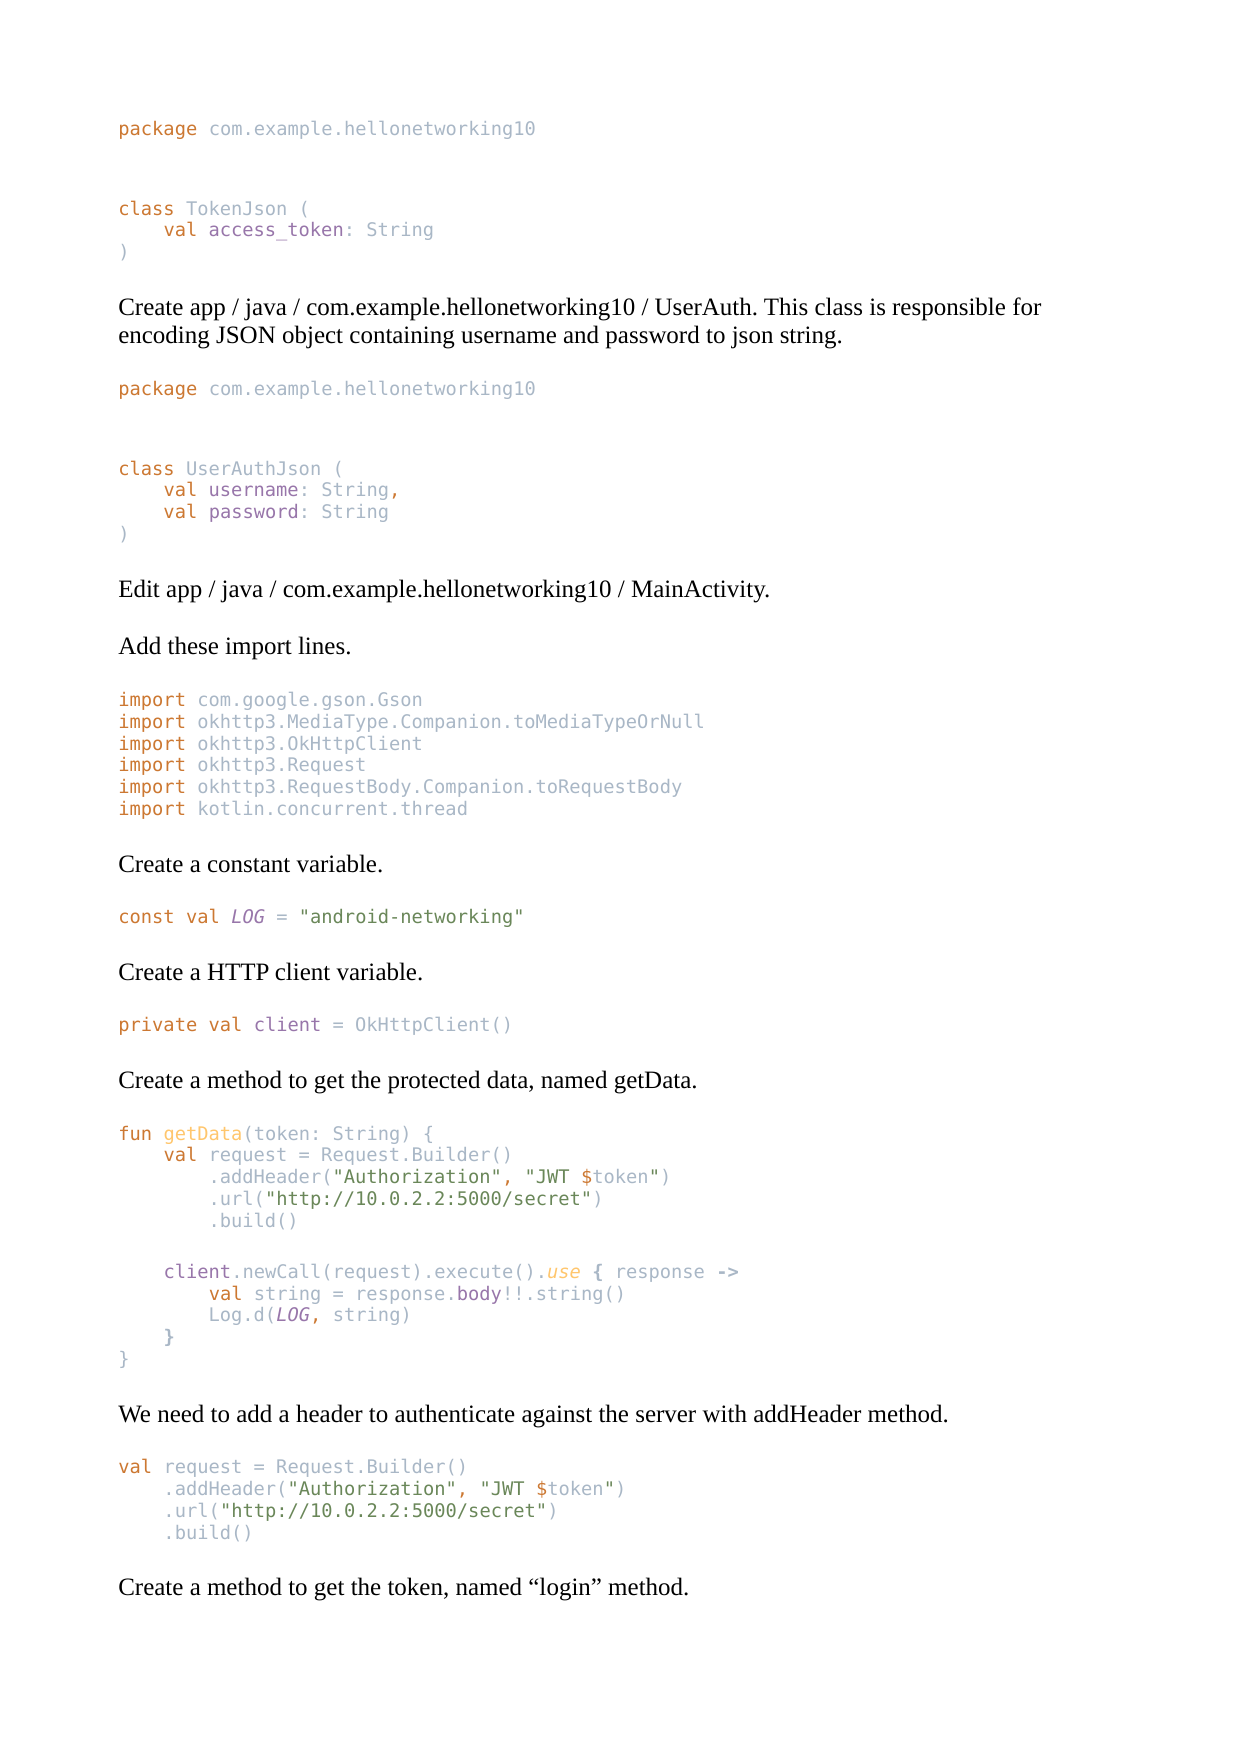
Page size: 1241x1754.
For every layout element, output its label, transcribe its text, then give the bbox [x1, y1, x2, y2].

text Create a HTTP client variable. [118, 957, 1122, 986]
text Edit app / java / com.example.hellonetworking10 / MainActivity. [118, 574, 1122, 602]
text Create a method to get the protected data, named getData. [118, 1065, 1122, 1094]
text import com.google.gson.Gson import okhttp3.MediaType.Companion.toMediaTypeOrNull import okhttp3.OkHttpClient import okhttp3.Request import okhttp3.RequestBody.Companion.toRequestBody import kotlin.concurrent.thread [118, 689, 1122, 820]
text private val client = OkHttpClient() [118, 1014, 1122, 1036]
text Add these import lines. [118, 631, 1122, 660]
text We need to add a header to authenticate against the server with addHeader method. [118, 1399, 1122, 1427]
text const val LOG = "android-networking" [118, 906, 1122, 928]
text fun getData(token: String) { val request = Request.Builder() .addHeader("Authorization", "JWT $token") .url("http://10.0.2.2:5000/secret") .build() client.newCall(request).execute().use { response -> val string = response.body!!.string() Log.d(LOG, string) } } [118, 1122, 1122, 1370]
text val request = Request.Builder() .addHeader("Authorization", "JWT $token") .url("http://10.0.2.2:5000/secret") .build() [118, 1456, 1122, 1544]
text Create a constant variable. [118, 849, 1122, 877]
text package com.example.hellonetworking10 class UserAuthJson ( val username: String, val password: String ) [118, 378, 1122, 545]
text package com.example.hellonetworking10 class TokenJson ( val access_token: String ) [118, 118, 1122, 292]
text Create app / java / com.example.hellonetworking10 / UserAuth. This class is responsible for encoding JSON object containing username and password to json string. [118, 292, 1122, 349]
text Create a method to get the token, named “login” method. [118, 1572, 1122, 1601]
